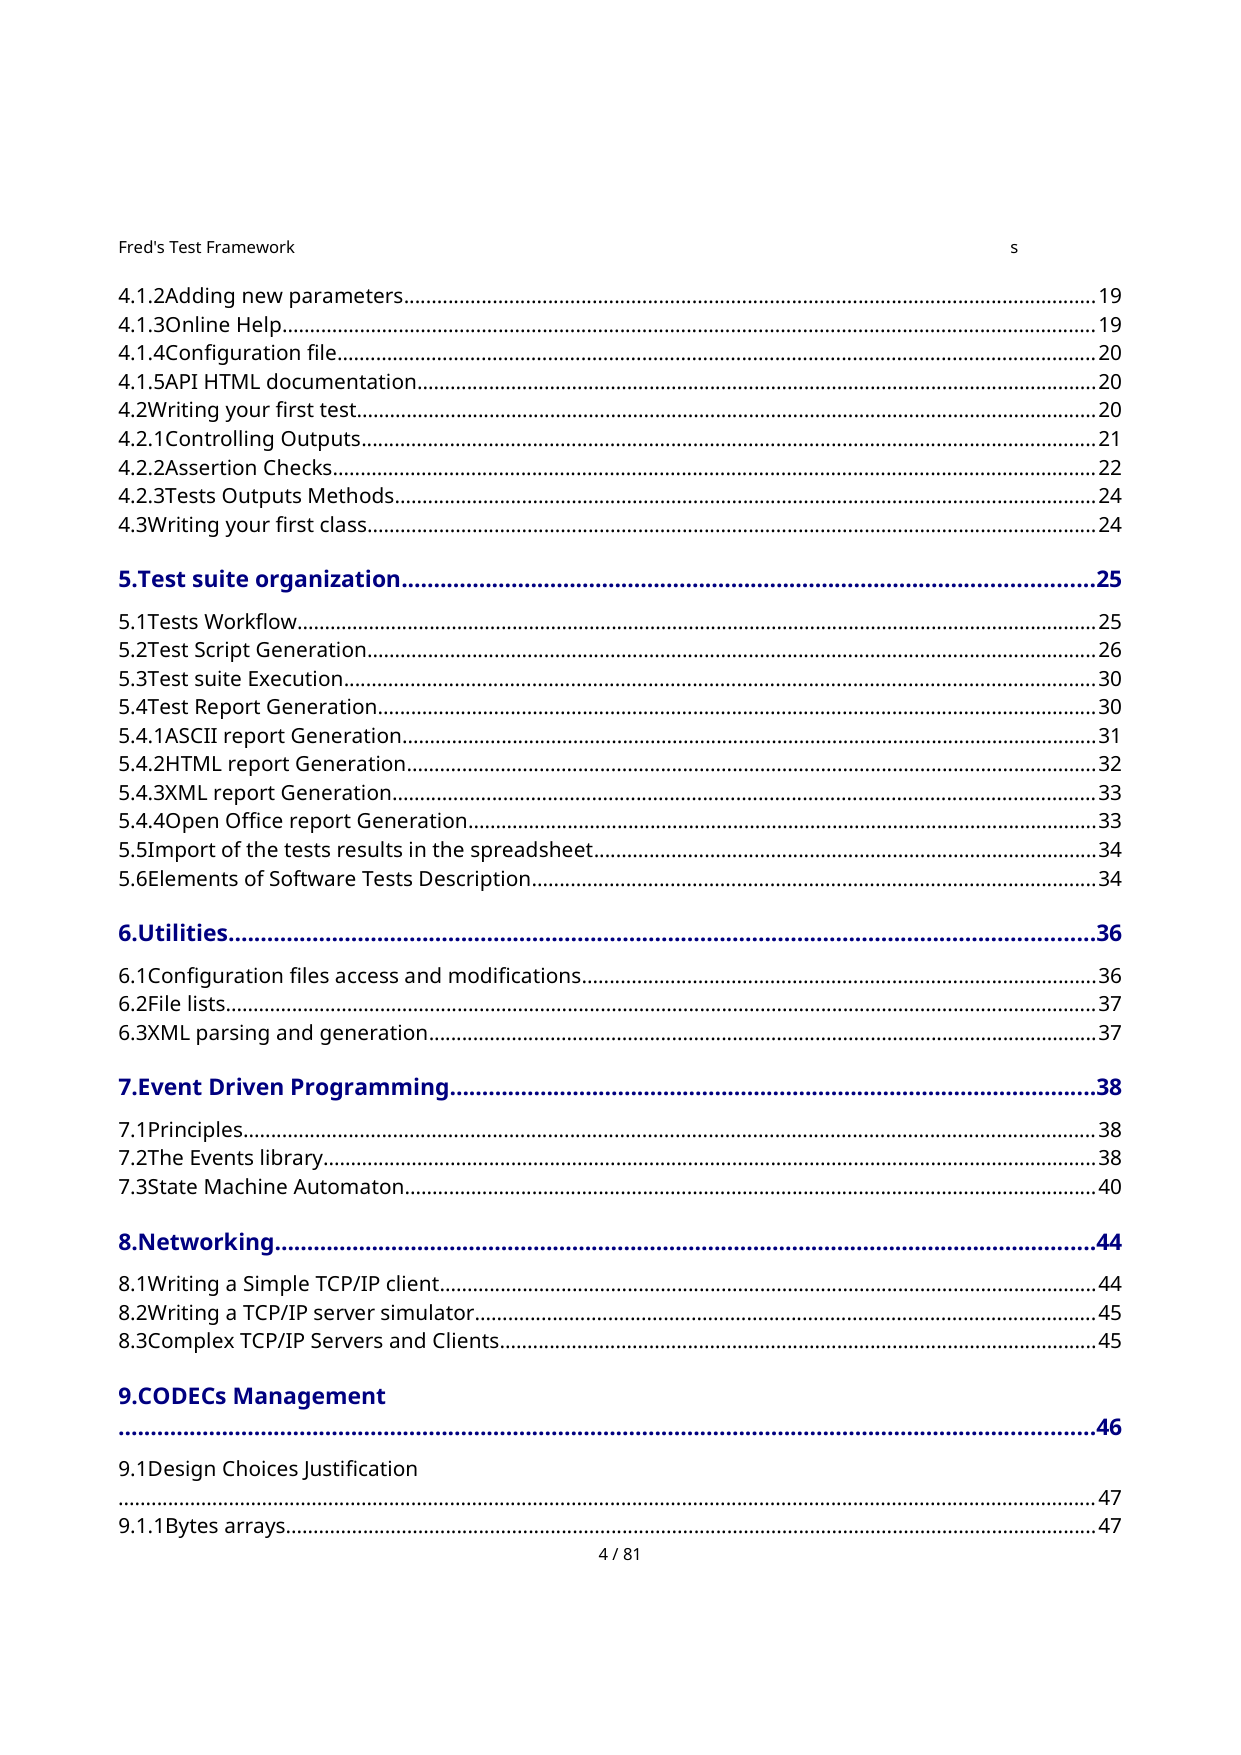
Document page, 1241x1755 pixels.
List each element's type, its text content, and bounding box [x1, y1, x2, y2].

text 4.2Writing your first test 20 [118, 395, 1122, 424]
text 5.4Test Report Generation 30 [118, 692, 1122, 721]
text 5.4.1ASCII report Generation 31 [118, 721, 1122, 749]
text 7.3State Machine Automaton 40 [118, 1172, 1122, 1200]
text 7.Event Driven Programming 38 [118, 1071, 1122, 1102]
text 9.CODECs Management 46 [118, 1379, 1122, 1442]
text 4.2.2Assertion Checks 22 [118, 452, 1122, 481]
text 8.2Writing a TCP/IP server simulator 45 [118, 1297, 1122, 1326]
text 8.3Complex TCP/IP Servers and Clients 45 [118, 1326, 1122, 1354]
text 4.1.4Configuration file 20 [118, 338, 1122, 367]
text 5.5Import of the tests results in the spreadsheet 34 [118, 835, 1122, 863]
text 5.Test suite organization 25 [118, 563, 1122, 594]
text 5.1Tests Workflow 25 [118, 607, 1122, 635]
text 7.2The Events library 38 [118, 1143, 1122, 1172]
text 5.4.2HTML report Generation 32 [118, 749, 1122, 778]
text 9.1Design Choices Justification 47 [118, 1454, 1122, 1511]
text 5.2Test Script Generation 26 [118, 635, 1122, 664]
text 4.3Writing your first class 24 [118, 509, 1122, 538]
text 4.1.5API HTML documentation 20 [118, 367, 1122, 395]
text 9.1.1Bytes arrays 47 [118, 1511, 1122, 1540]
text 8.Networking 44 [118, 1225, 1122, 1256]
text 5.6Elements of Software Tests Description 34 [118, 863, 1122, 892]
text 5.4.4Open Office report Generation 33 [118, 806, 1122, 835]
text 4.1.3Online Help 19 [118, 310, 1122, 338]
text 5.4.3XML report Generation 33 [118, 778, 1122, 806]
text 5.3Test suite Execution 30 [118, 664, 1122, 692]
text 4.2.3Tests Outputs Methods 24 [118, 481, 1122, 509]
text 6.Utilities 36 [118, 917, 1122, 948]
text 8.1Writing a Simple TCP/IP client 44 [118, 1269, 1122, 1297]
text 4.2.1Controlling Outputs 21 [118, 424, 1122, 452]
text 7.1Principles 38 [118, 1115, 1122, 1143]
text 6.1Configuration files access and modifications 36 [118, 961, 1122, 989]
text 6.2File lists 37 [118, 989, 1122, 1018]
text 4.1.2Adding new parameters 19 [118, 281, 1122, 310]
text 6.3XML parsing and generation 37 [118, 1018, 1122, 1046]
